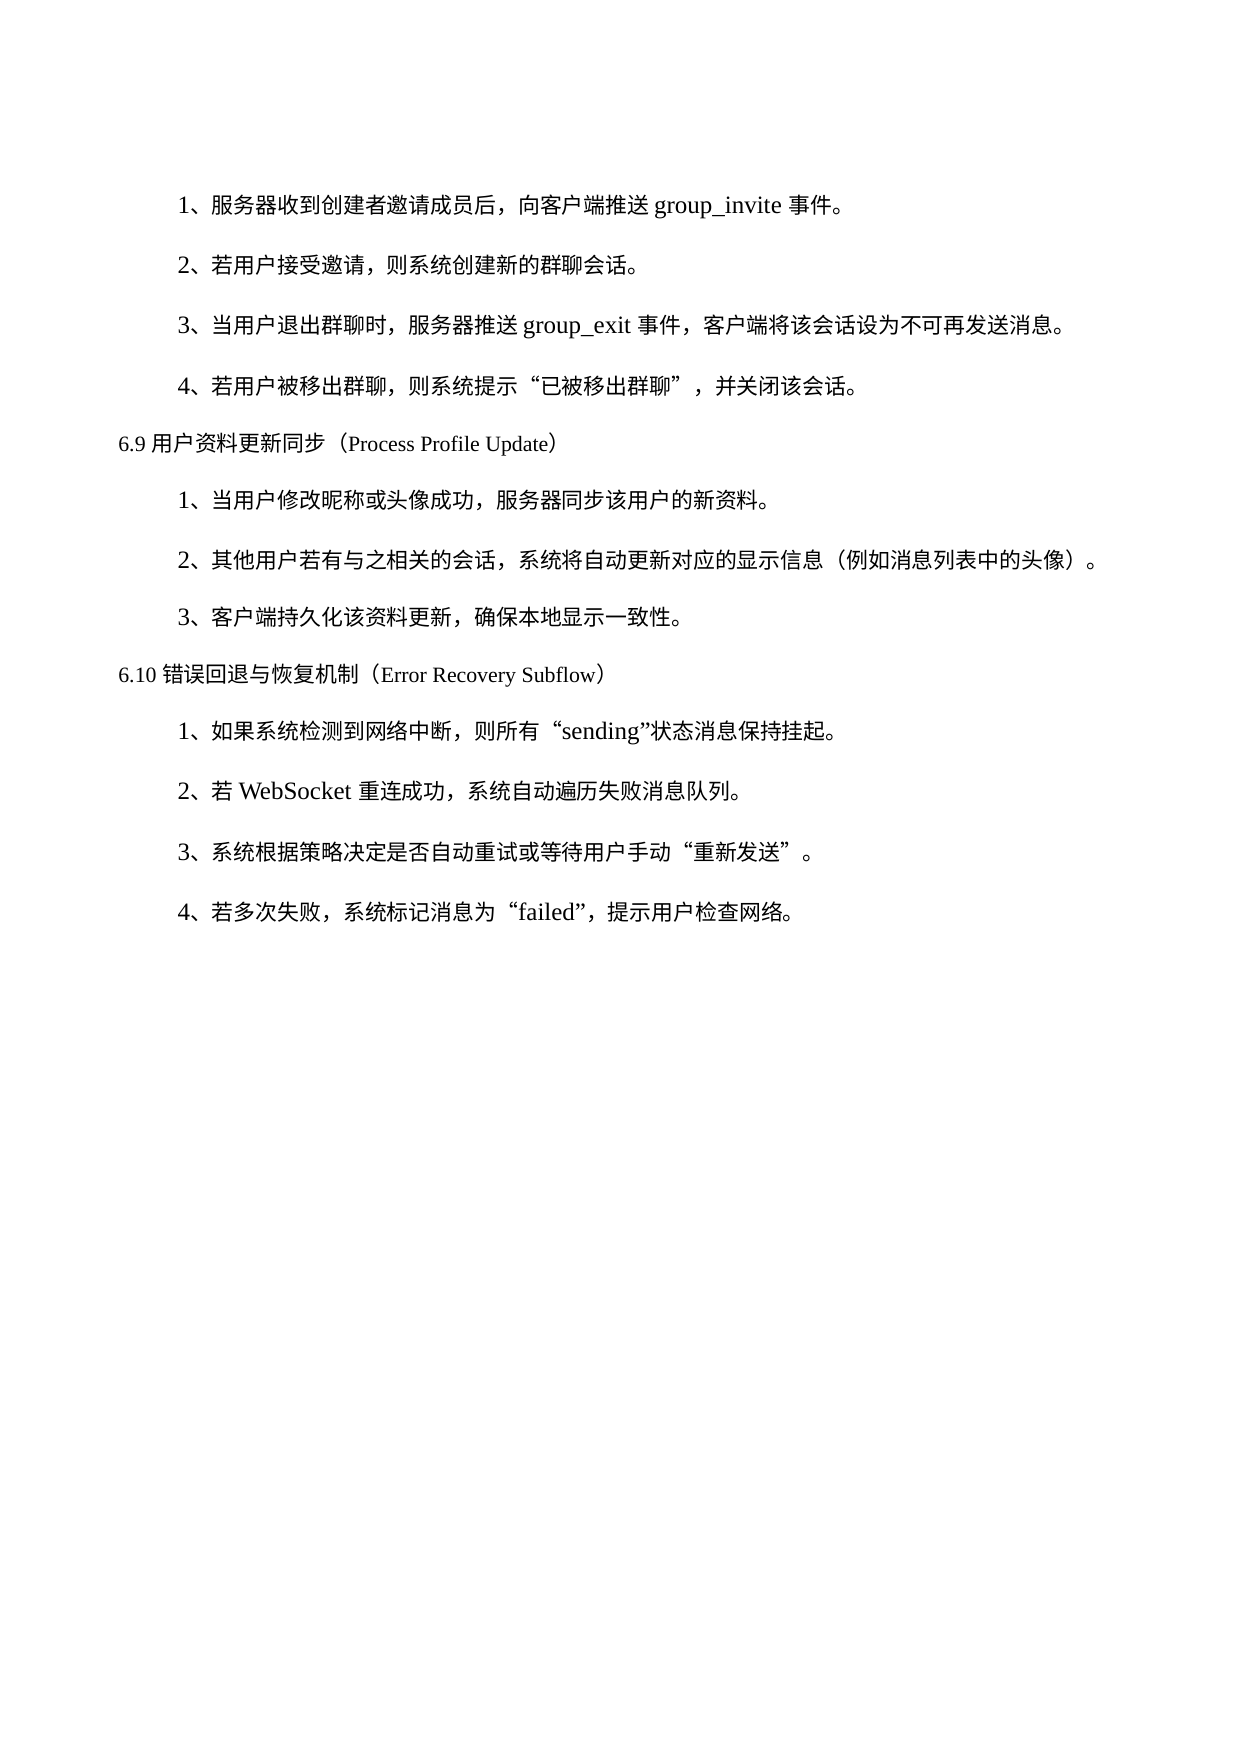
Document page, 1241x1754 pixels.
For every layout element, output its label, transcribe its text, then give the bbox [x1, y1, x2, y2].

list 2、其他用户若有与之相关的会话，系统将自动更新对应的显示信息（例如消息列表中的头像）。 [177, 543, 1122, 575]
text 6.10 错误回退与恢复机制（Error Recovery Subflow） [118, 657, 1122, 688]
list 2、若 WebSocket 重连成功，系统自动遍历失败消息队列。 [177, 774, 1122, 806]
text 6.9 用户资料更新同步（Process Profile Update） [118, 426, 1122, 457]
list 1、当用户修改昵称或头像成功，服务器同步该用户的新资料。 [177, 483, 1122, 514]
list 3、客户端持久化该资料更新，确保本地显示一致性。 [177, 600, 1122, 632]
list 3、当用户退出群聊时，服务器推送 group_exit 事件，客户端将该会话设为不可再发送消息。 [177, 308, 1122, 340]
list 4、若用户被移出群聊，则系统提示“已被移出群聊”，并关闭该会话。 [177, 369, 1122, 401]
list 3、系统根据策略决定是否自动重试或等待用户手动“重新发送”。 [177, 834, 1122, 866]
list 2、若用户接受邀请，则系统创建新的群聊会话。 [177, 248, 1122, 280]
list 1、如果系统检测到网络中断，则所有“sending”状态消息保持挂起。 [177, 714, 1122, 745]
list 1、服务器收到创建者邀请成员后，向客户端推送 group_invite 事件。 [177, 188, 1122, 219]
list 4、若多次失败，系统标记消息为“failed”，提示用户检查网络。 [177, 895, 1122, 927]
